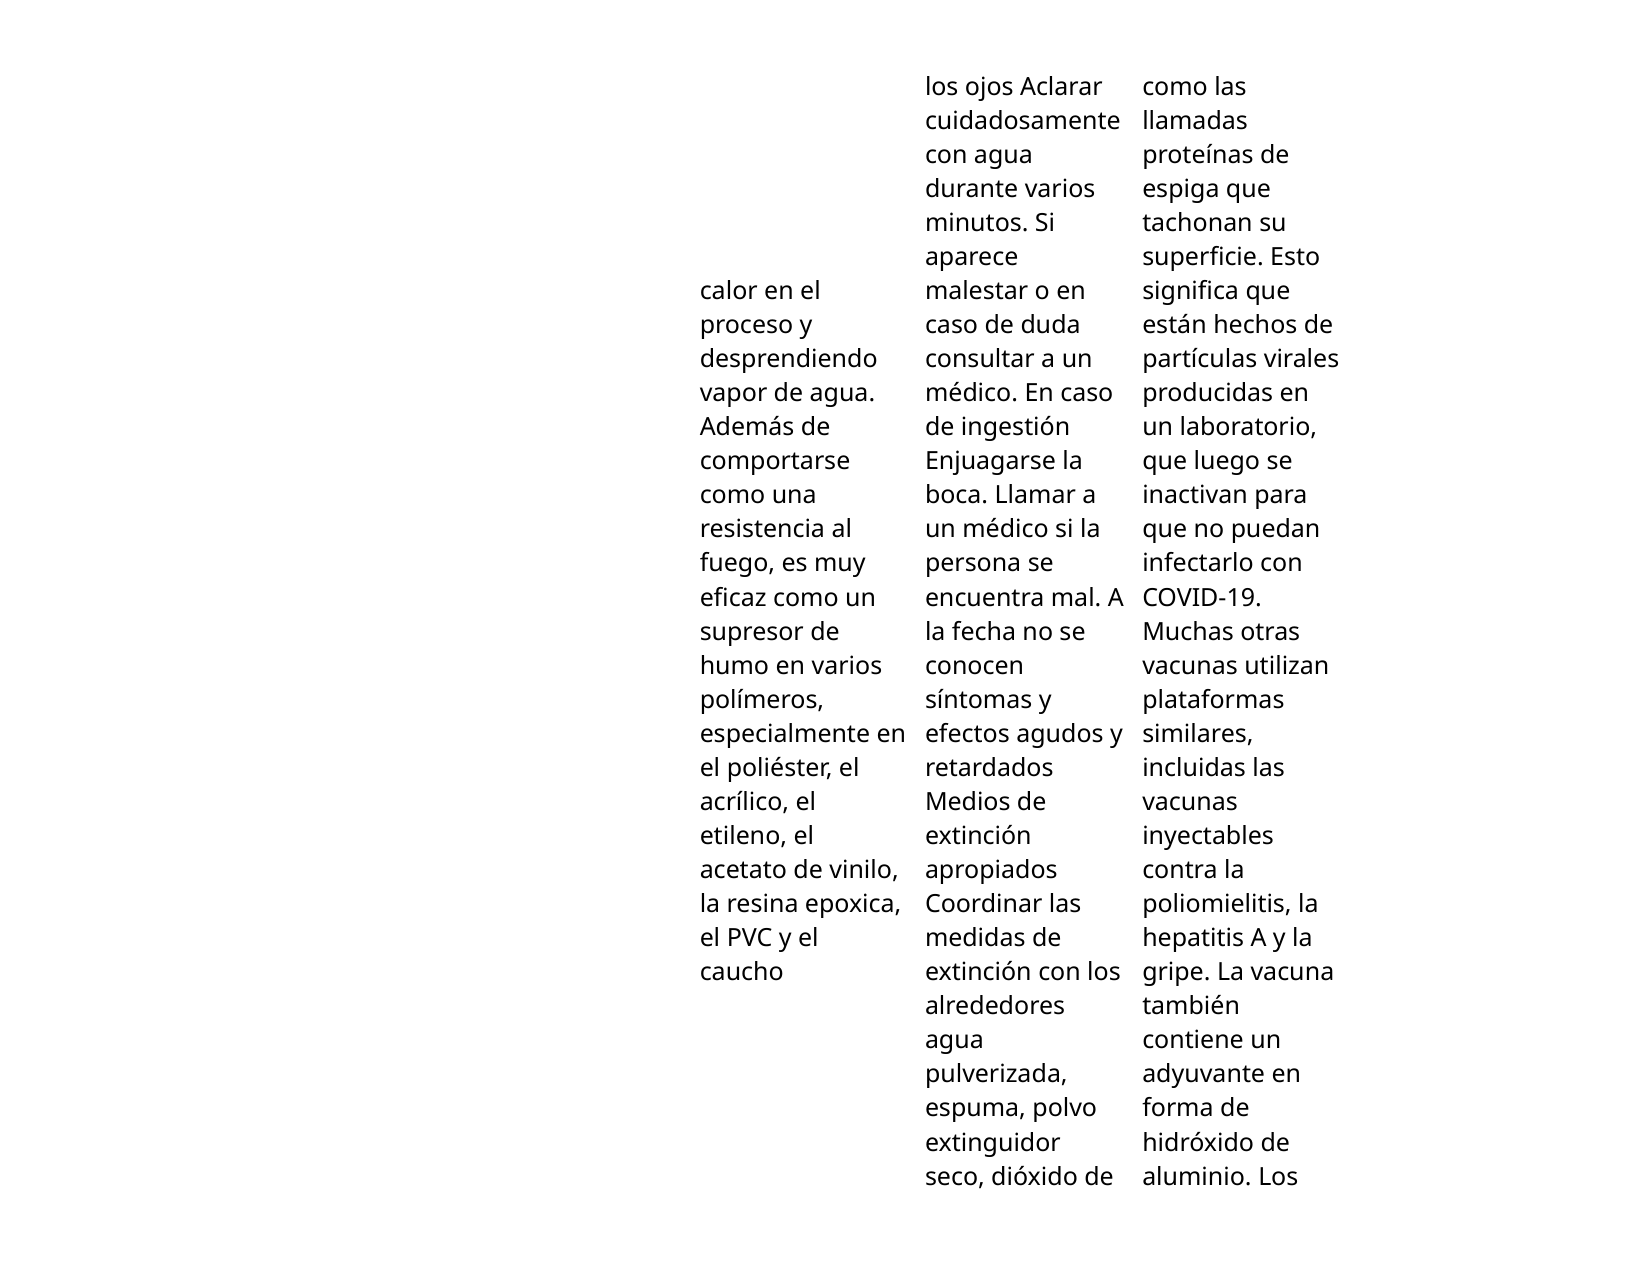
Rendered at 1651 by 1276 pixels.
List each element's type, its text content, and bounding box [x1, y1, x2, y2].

table_cell [245, 59, 401, 1201]
table_cell [118, 59, 245, 1201]
table_cell [539, 59, 690, 1201]
table_cell calor en el proceso y desprendiendo vapor de agua. Además de comportarse como una resistencia al fuego, es muy eficaz como un supresor de humo en varios polímeros, especialmente en el poliéster, el acrílico, el etileno, el acetato de vinilo, la resina epoxica, el PVC y el caucho [690, 59, 916, 1201]
table_cell como las llamadas proteínas de espiga que tachonan su superficie. Esto significa que están hechos de partículas virales producidas en un laboratorio, que luego se inactivan para que no puedan infectarlo con COVID-19. Muchas otras vacunas utilizan plataformas similares, incluidas las vacunas inyectables contra la poliomielitis, la hepatitis A y la gripe. La vacuna también contiene un adyuvante en forma de hidróxido de aluminio. Los [1133, 59, 1352, 1201]
table_cell [401, 59, 539, 1201]
table_cell los ojos Aclarar cuidadosamente con agua durante varios minutos. Si aparece malestar o en caso de duda consultar a un médico. En caso de ingestión Enjuagarse la boca. Llamar a un médico si la persona se encuentra mal. A la fecha no se conocen síntomas y efectos agudos y retardados Medios de extinción apropiados Coordinar las medidas de extinción con los alrededores agua pulverizada, espuma, polvo extinguidor seco, dióxido de [916, 59, 1133, 1201]
